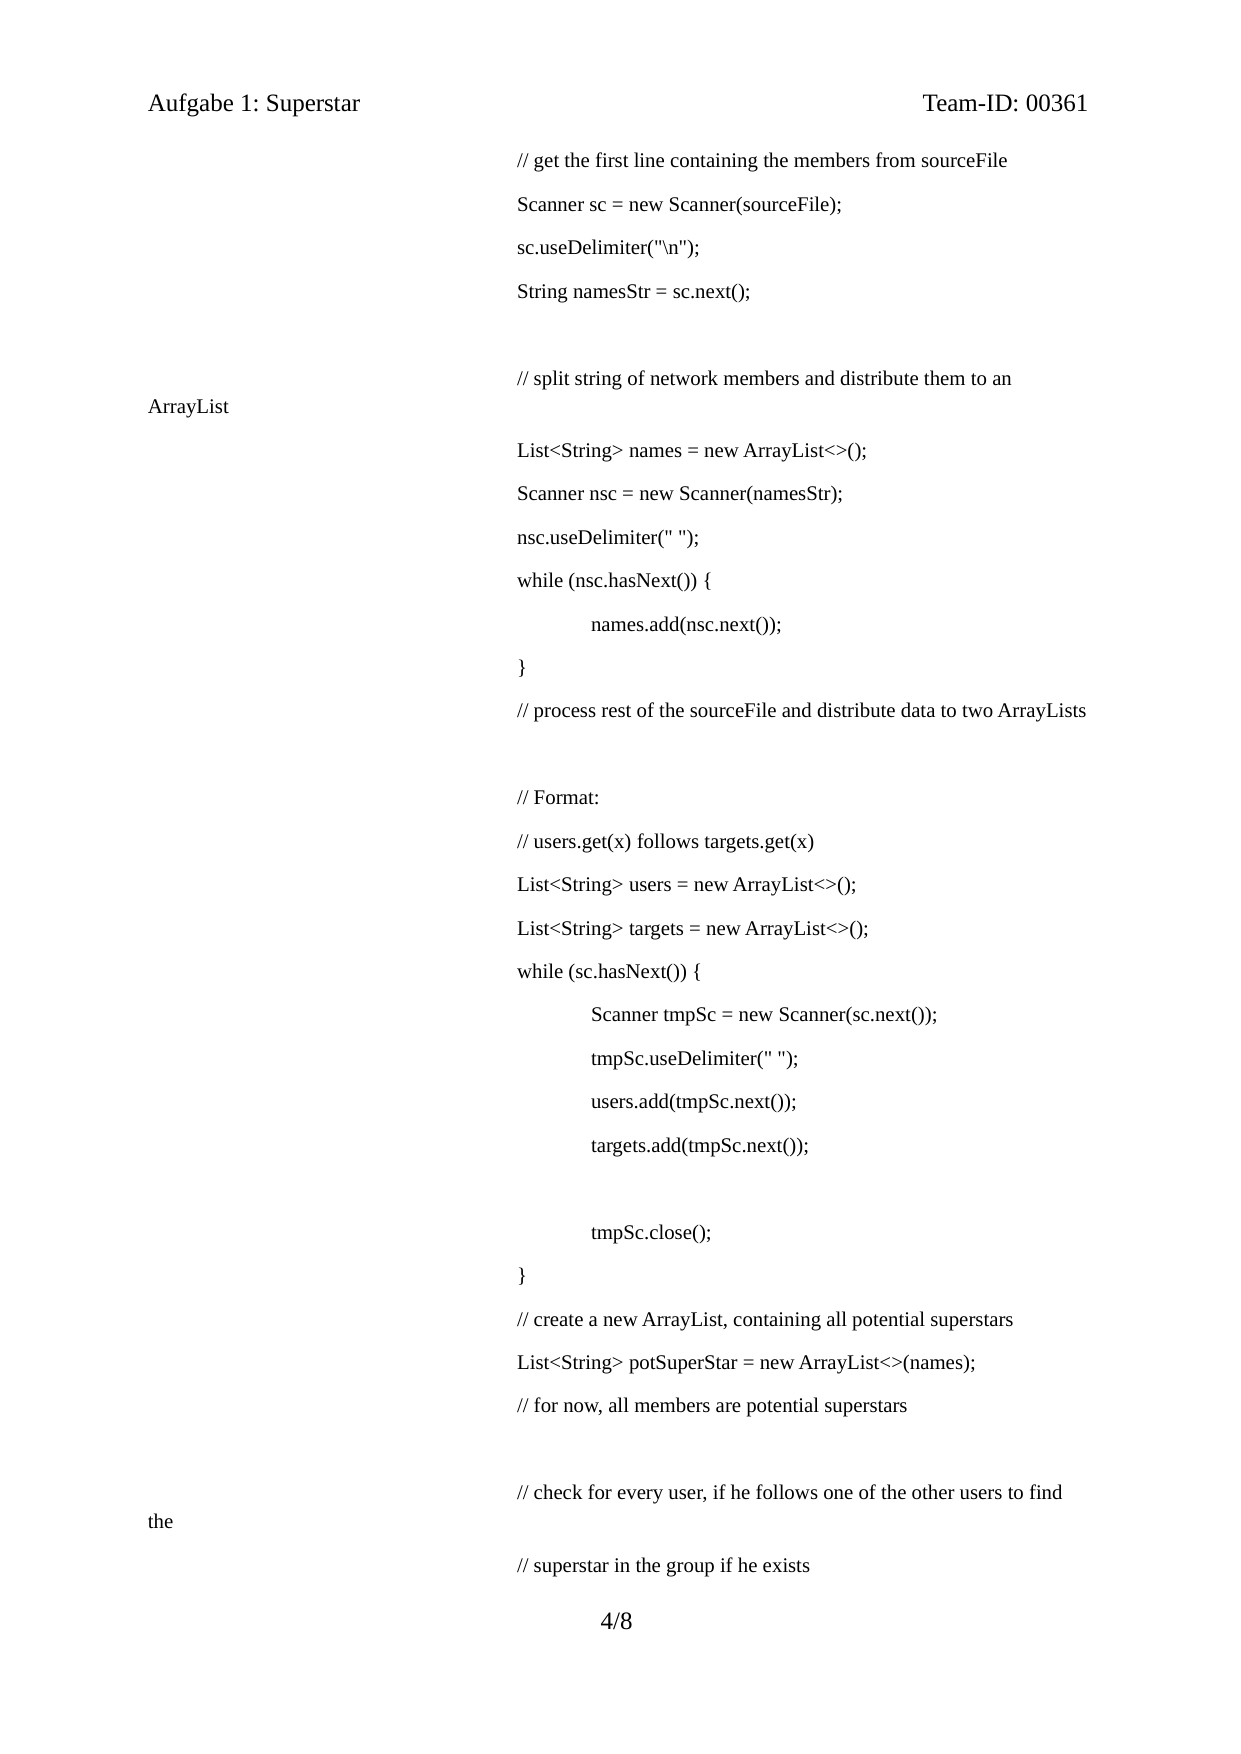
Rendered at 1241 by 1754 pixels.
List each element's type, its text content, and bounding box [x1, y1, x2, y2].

text } [148, 1263, 1093, 1287]
text while (sc.hasNext()) { [148, 959, 1093, 983]
text // users.get(x) follows targets.get(x) [148, 829, 1093, 853]
text List<String> potSuperStar = new ArrayList<>(names); [148, 1350, 1093, 1374]
text List<String> targets = new ArrayList<>(); [148, 916, 1093, 939]
text // get the first line containing the members from sourceFile [148, 148, 1093, 172]
text } [148, 655, 1093, 679]
text Scanner sc = new Scanner(sourceFile); [148, 192, 1093, 216]
text tmpSc.close(); [148, 1219, 1093, 1244]
text sc.useDelimiter("\n"); [148, 235, 1093, 259]
text users.add(tmpSc.next()); [148, 1089, 1093, 1113]
text while (nsc.hasNext()) { [148, 568, 1093, 592]
text // check for every user, if he follows one of the other users to find the [148, 1480, 1093, 1533]
text // for now, all members are potential superstars [148, 1393, 1093, 1417]
text // create a new ArrayList, containing all potential superstars [148, 1306, 1093, 1331]
text List<String> names = new ArrayList<>(); [148, 438, 1093, 462]
text targets.add(tmpSc.next()); [148, 1133, 1093, 1157]
text Scanner nsc = new Scanner(namesStr); [148, 481, 1093, 505]
text names.add(nsc.next()); [148, 611, 1093, 636]
text nsc.useDelimiter(" "); [148, 524, 1093, 549]
text List<String> users = new ArrayList<>(); [148, 872, 1093, 896]
text // process rest of the sourceFile and distribute data to two ArrayLists [148, 698, 1093, 722]
text // superstar in the group if he exists [148, 1552, 1093, 1577]
text tmpSc.useDelimiter(" "); [148, 1046, 1093, 1070]
text Scanner tmpSc = new Scanner(sc.next()); [148, 1002, 1093, 1026]
text String namesStr = sc.next(); [148, 278, 1093, 303]
text // split string of network members and distribute them to an ArrayList [148, 365, 1093, 418]
text // Format: [148, 785, 1093, 809]
